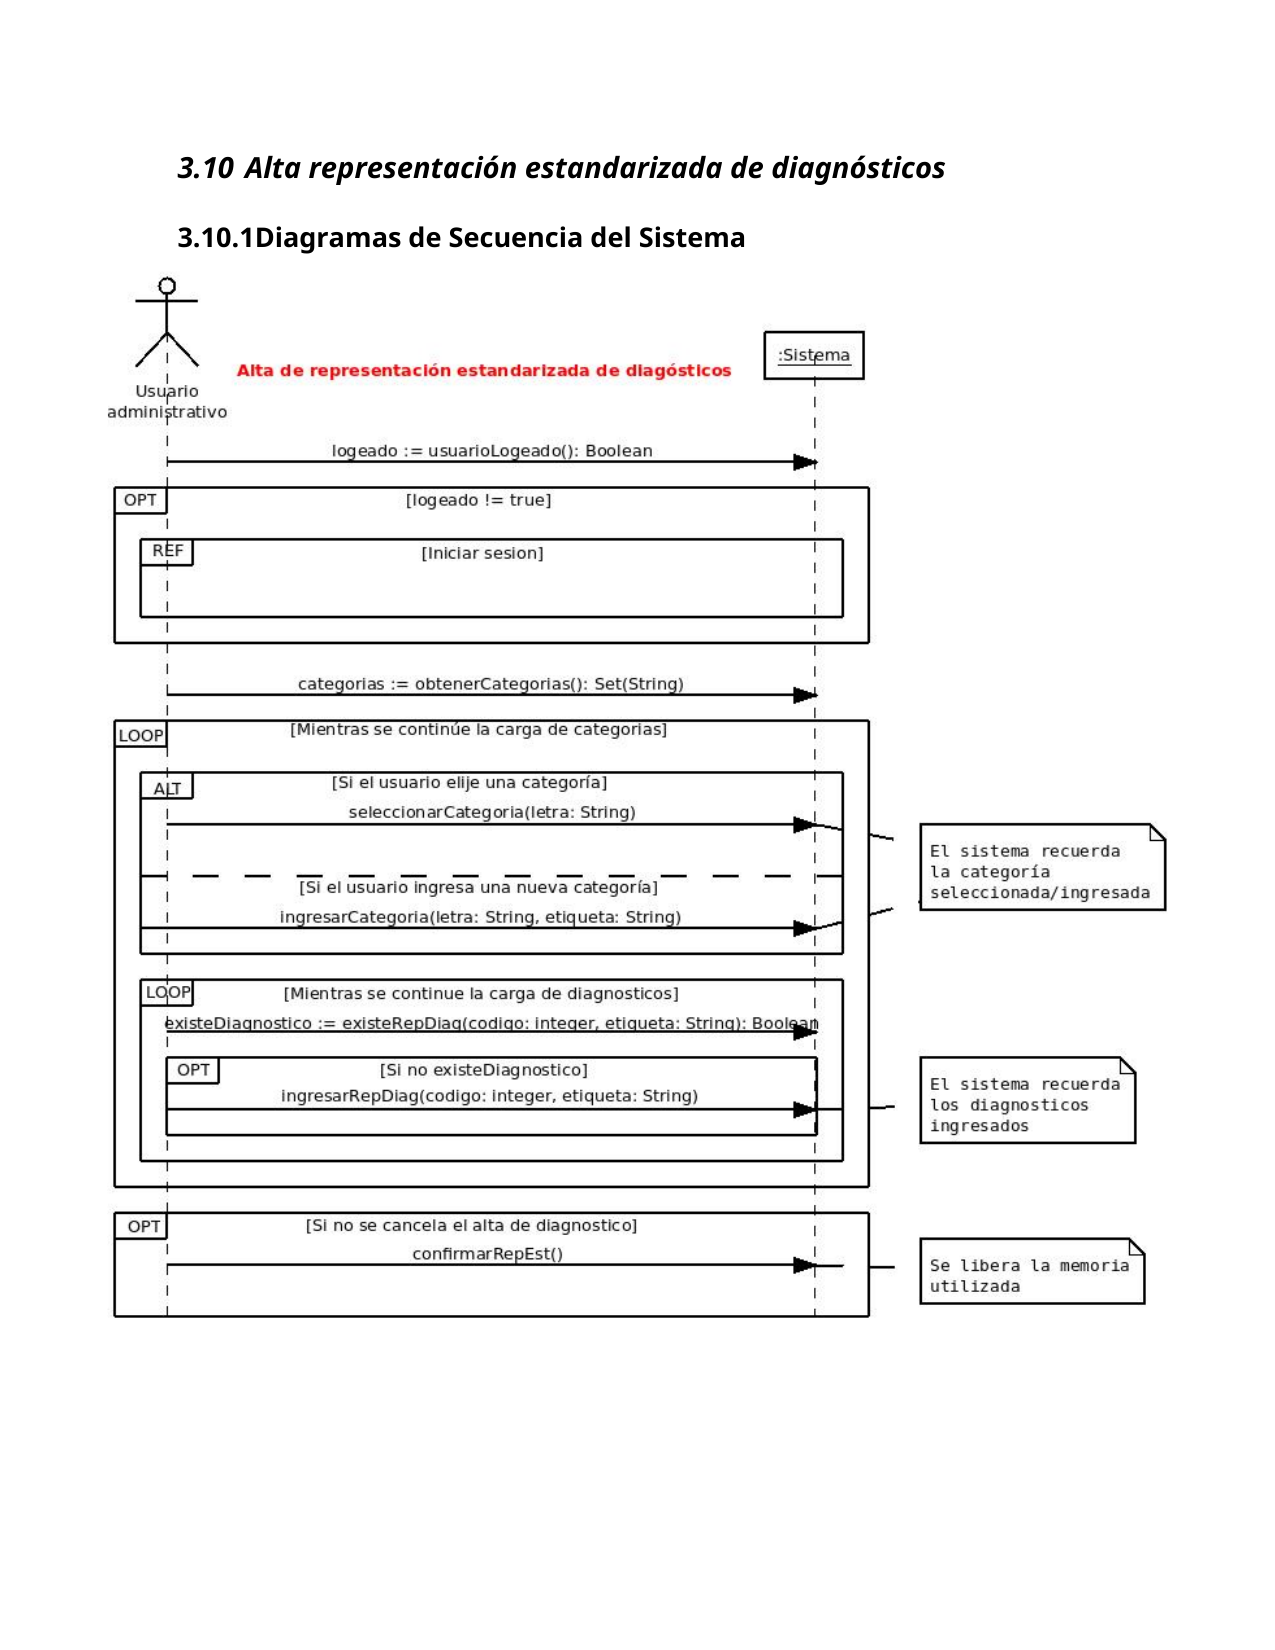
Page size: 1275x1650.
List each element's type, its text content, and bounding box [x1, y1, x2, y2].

subtitle Diagramas de Secuencia del Sistema [177, 219, 1098, 256]
subtitle Alta representación estandarizada de diagnósticos [177, 148, 1098, 187]
picture [107, 261, 1168, 1371]
